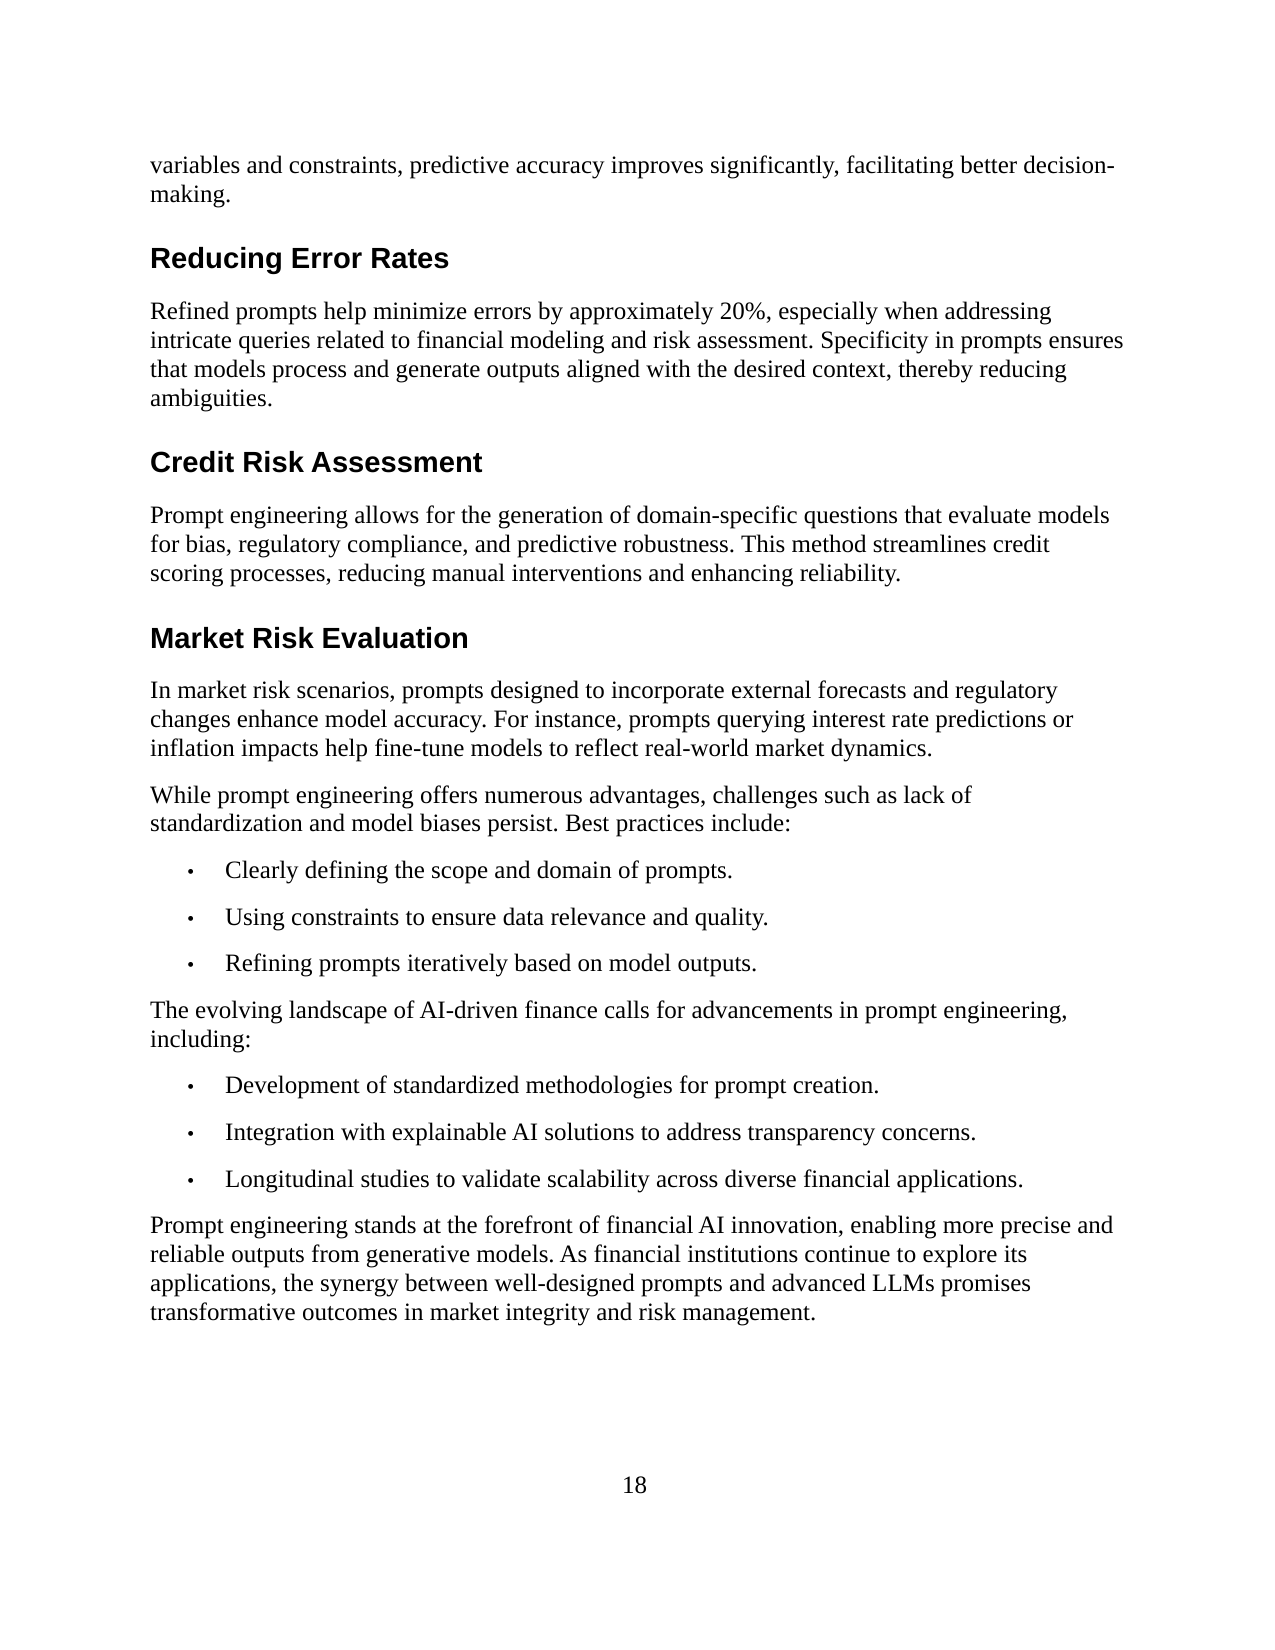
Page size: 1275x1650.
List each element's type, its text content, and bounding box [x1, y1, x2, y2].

text While prompt engineering offers numerous advantages, challenges such as lack of standardization and model biases persist. Best practices include: [150, 780, 1125, 837]
subtitle Reducing Error Rates [150, 241, 1125, 275]
subtitle Credit Risk Assessment [150, 445, 1125, 479]
list Integration with explainable AI solutions to address transparency concerns. [187, 1117, 1125, 1146]
list Using constraints to ensure data relevance and quality. [187, 902, 1125, 931]
text Refined prompts help minimize errors by approximately 20%, especially when addressing intricate queries related to financial modeling and risk assessment. Specificity in prompts ensures that models process and generate outputs aligned with the desired context, thereby reducing ambiguities. [150, 296, 1125, 411]
text The evolving landscape of AI-driven finance calls for advancements in prompt engineering, including: [150, 995, 1125, 1053]
list Refining prompts iteratively based on model outputs. [187, 948, 1125, 977]
list Clearly defining the scope and domain of prompts. [187, 855, 1125, 884]
list Longitudinal studies to validate scalability across diverse financial applications. [187, 1164, 1125, 1193]
text Prompt engineering allows for the generation of domain-specific questions that evaluate models for bias, regulatory compliance, and predictive robustness. This method streamlines credit scoring processes, reducing manual interventions and enhancing reliability. [150, 500, 1125, 587]
text In market risk scenarios, prompts designed to incorporate external forecasts and regulatory changes enhance model accuracy. For instance, prompts querying interest rate predictions or inflation impacts help fine-tune models to reflect real-world market dynamics. [150, 676, 1125, 762]
text Prompt engineering stands at the forefront of financial AI innovation, enabling more precise and reliable outputs from generative models. As financial institutions continue to explore its applications, the synergy between well-designed prompts and advanced LLMs promises transformative outcomes in market integrity and risk management. [150, 1211, 1125, 1326]
subtitle Market Risk Evaluation [150, 621, 1125, 654]
list Development of standardized methodologies for prompt creation. [187, 1071, 1125, 1099]
text variables and constraints, predictive accuracy improves significantly, facilitating better decision-making. [150, 150, 1125, 207]
